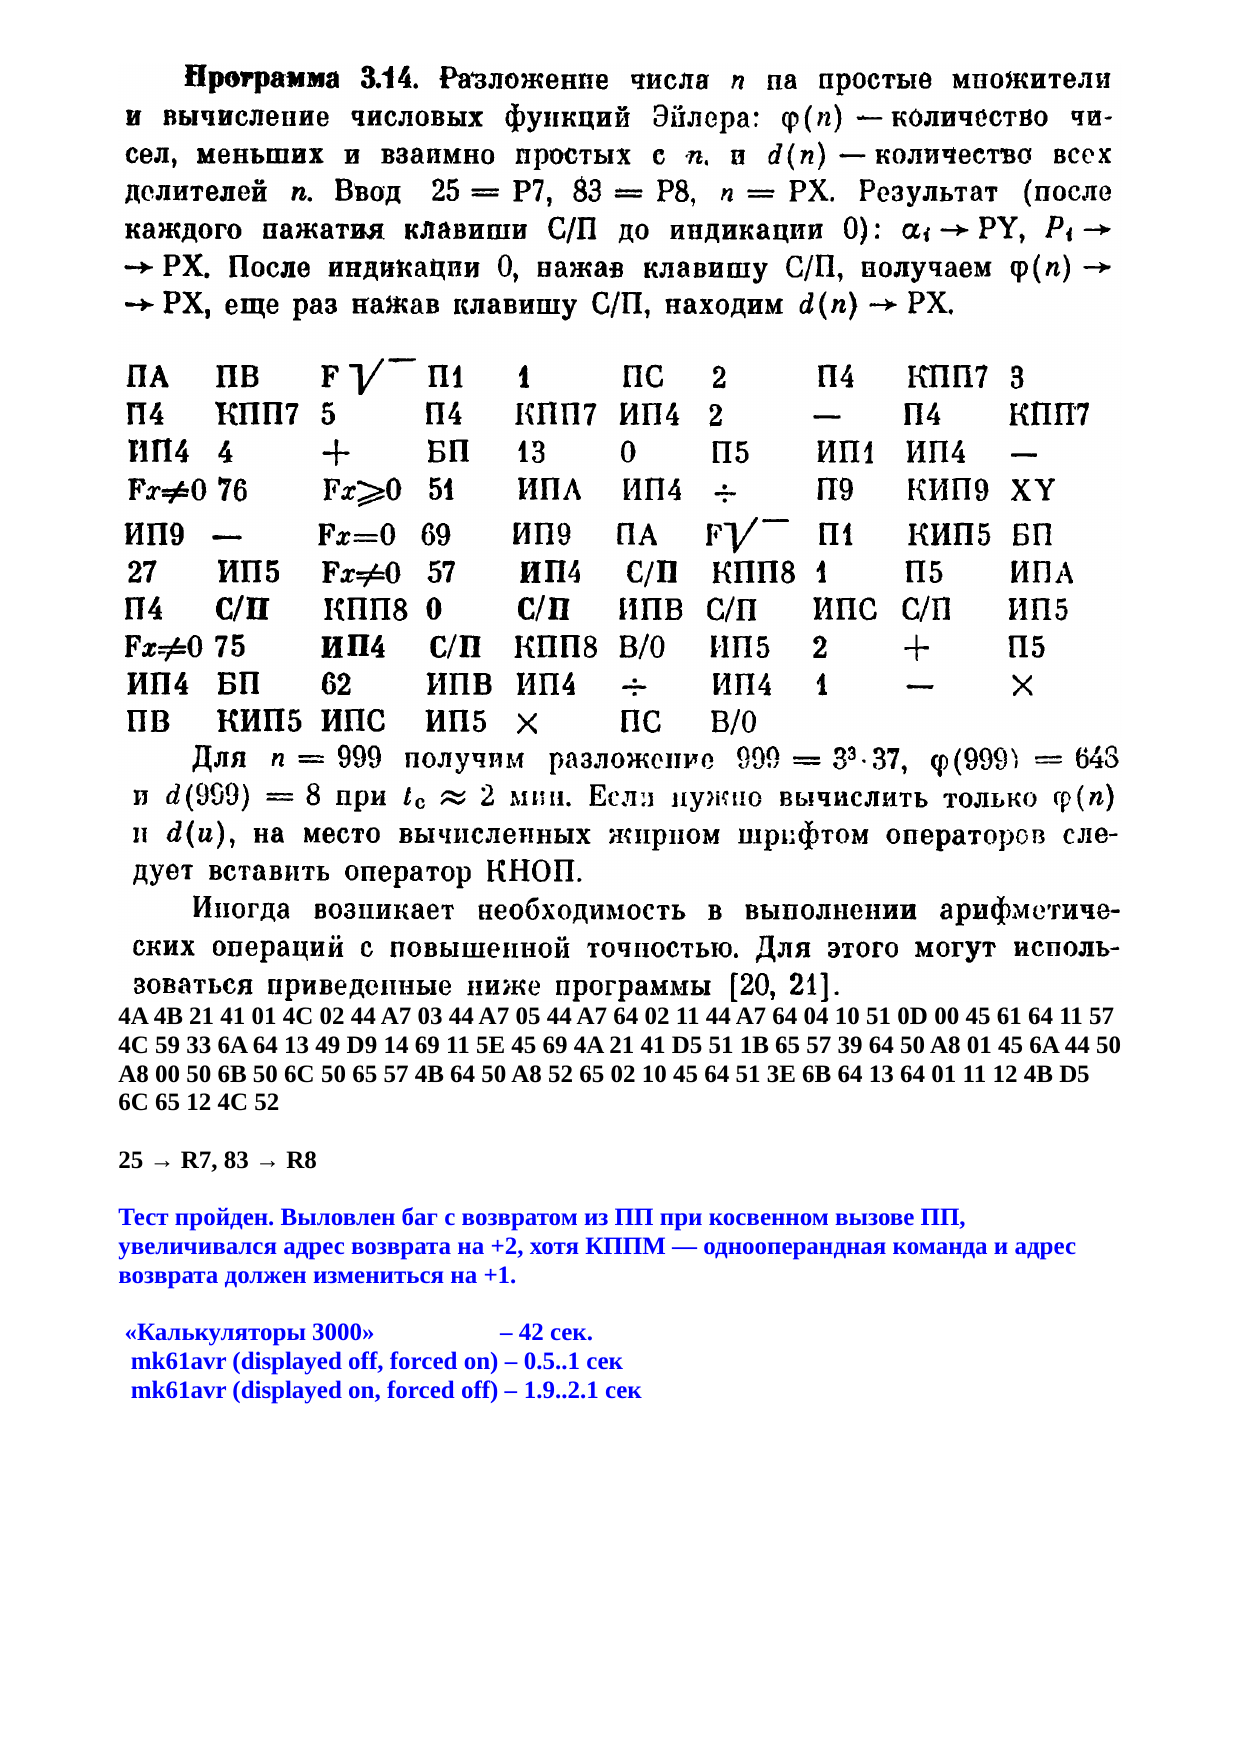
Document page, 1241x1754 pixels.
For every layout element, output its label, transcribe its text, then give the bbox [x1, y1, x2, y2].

text 4C 59 33 6A 64 13 49 D9 14 69 11 5E 45 69 4A 21 41 D5 51 1B 65 57 39 64 50 A8 01 45 6A 44 50 [118, 1030, 1122, 1059]
text Тест пройден. Выловлен баг с возвратом из ПП при косвенном вызове ПП, увеличивался адрес возврата на +2, хотя КППМ — однооперандная команда и адрес возврата должен измениться на +1. [118, 1202, 1122, 1289]
text mk61avr (displayed off, forced on) – 0.5..1 сек [118, 1346, 1122, 1375]
text A8 00 50 6B 50 6C 50 65 57 4B 64 50 A8 52 65 02 10 45 64 51 3E 6B 64 13 64 01 11 12 4B D5 6C 65 12 4C 52 [118, 1059, 1122, 1116]
text 25 → R7, 83 → R8 [118, 1145, 1122, 1174]
text 4A 4B 21 41 01 4C 02 44 A7 03 44 A7 05 44 A7 64 02 11 44 A7 64 04 10 51 0D 00 45 61 64 11 57 [118, 1002, 1122, 1030]
text mk61avr (displayed on, forced off) – 1.9..2.1 сек [118, 1375, 1122, 1404]
text «Калькуляторы 3000» – 42 сек. [118, 1317, 1122, 1346]
picture [118, 63, 1123, 1002]
